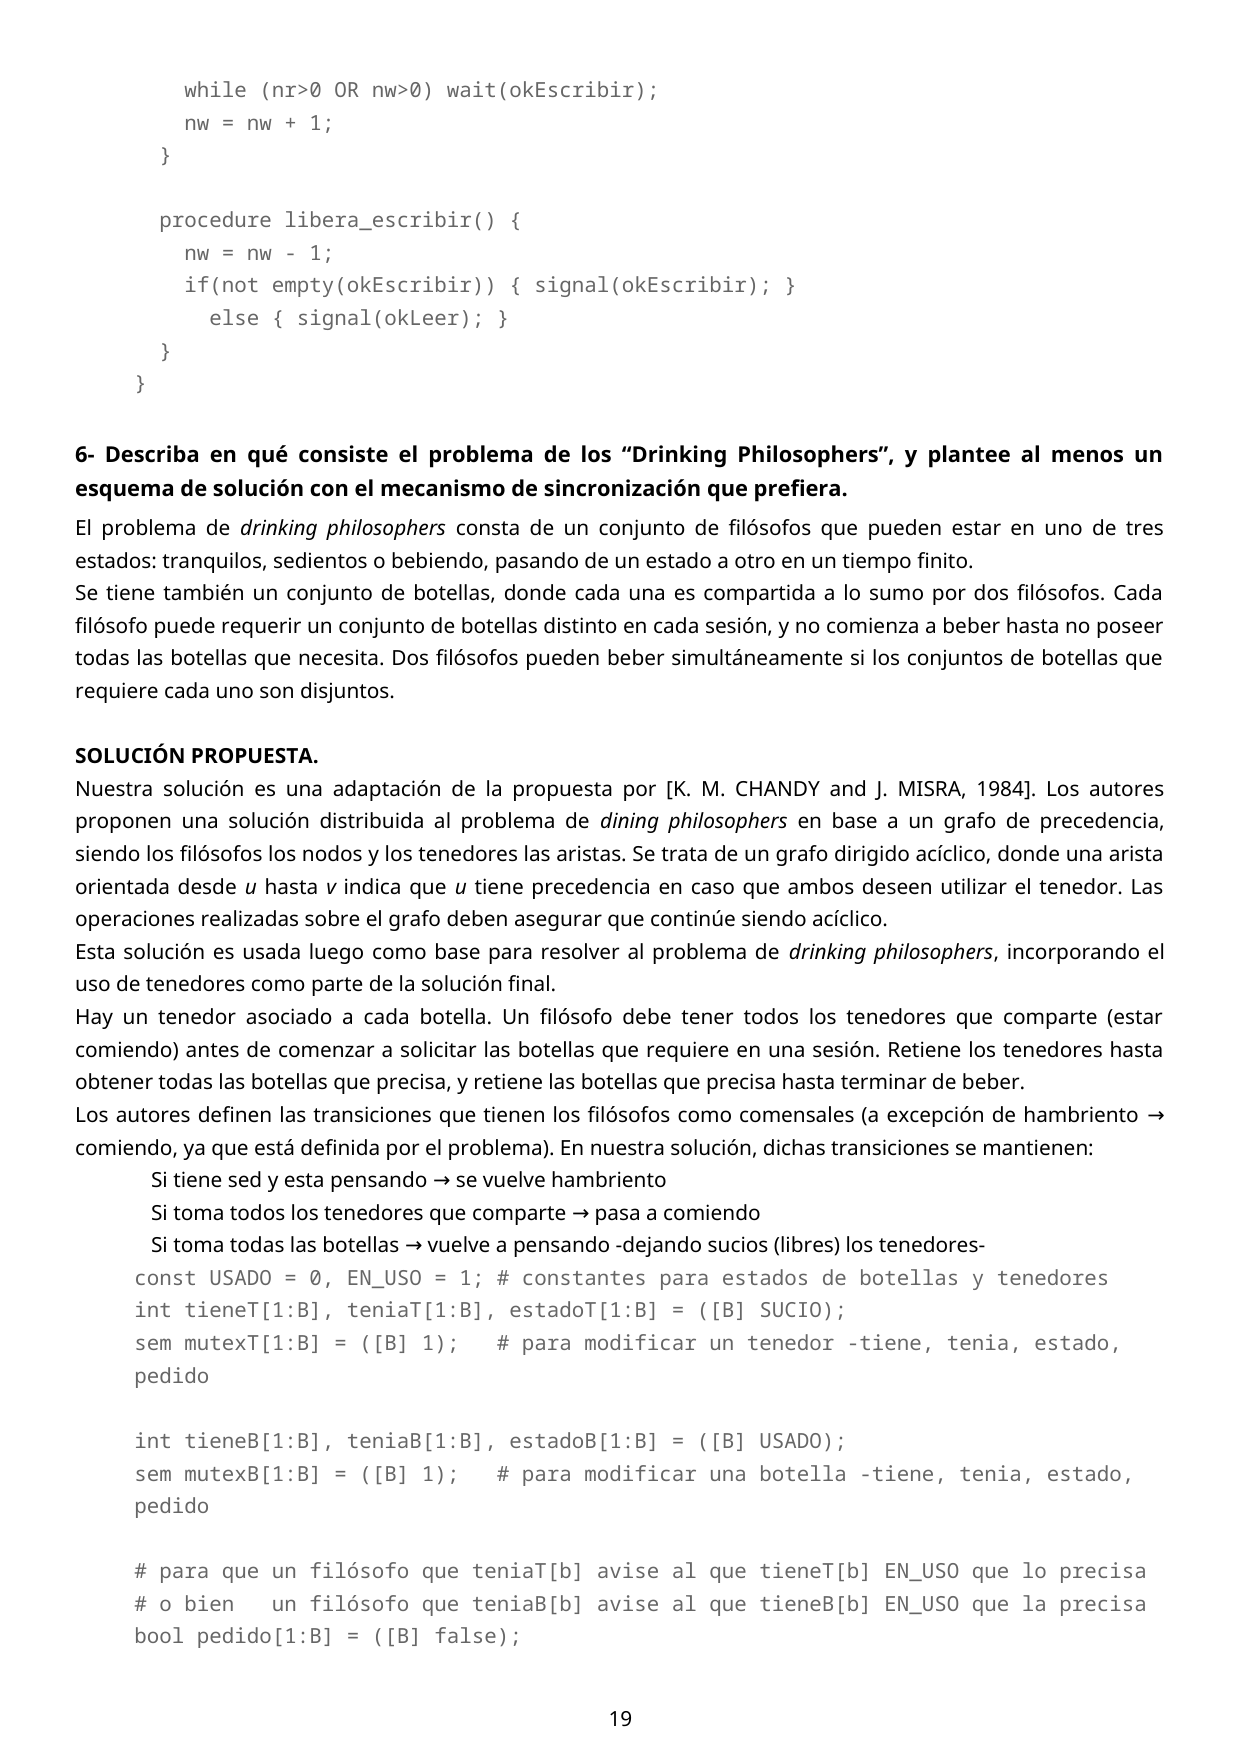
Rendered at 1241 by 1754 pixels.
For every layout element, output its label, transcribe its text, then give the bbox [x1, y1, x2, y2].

text Si toma todos los tenedores que comparte → pasa a comiendo [75, 1198, 1165, 1226]
text Los autores definen las transiciones que tienen los filósofos como comensales (a excepción de hambriento → comiendo, ya que está definida por el problema). En nuestra solución, dichas transiciones se mantienen: [75, 1100, 1165, 1161]
text bool pedido[1:B] = ([B] false); [134, 1622, 1165, 1650]
text Hay un tenedor asociado a cada botella. Un filósofo debe tener todos los tenedores que comparte (estar comiendo) antes de comenzar a solicitar las botellas que requiere en una sesión. Retiene los tenedores hasta obtener todas las botellas que precisa, y retiene las botellas que precisa hasta terminar de beber. [75, 1002, 1165, 1096]
text Esta solución es usada luego como base para resolver al problema de drinking philosophers, incorporando el uso de tenedores como parte de la solución final. [75, 937, 1165, 998]
text if(not empty(okEscribir)) { signal(okEscribir); } [134, 271, 1165, 299]
subtitle 6- Describa en qué consiste el problema de los “Drinking Philosophers”, y plantee al menos un esquema de solución con el mecanismo de sincronización que prefiera. [75, 439, 1165, 503]
text Si tiene sed y esta pensando → se vuelve hambriento [75, 1165, 1165, 1194]
text sem mutexT[1:B] = ([B] 1); # para modificar un tenedor -tiene, tenia, estado, pedido [134, 1328, 1165, 1389]
text int tieneT[1:B], teniaT[1:B], estadoT[1:B] = ([B] SUCIO); [134, 1296, 1165, 1324]
text Se tiene también un conjunto de botellas, donde cada una es compartida a lo sumo por dos filósofos. Cada filósofo puede requerir un conjunto de botellas distinto en cada sesión, y no comienza a beber hasta no poseer todas las botellas que necesita. Dos filósofos pueden beber simultáneamente si los conjuntos de botellas que requiere cada uno son disjuntos. [75, 578, 1165, 704]
text El problema de drinking philosophers consta de un conjunto de filósofos que pueden estar en uno de tres estados: tranquilos, sedientos o bebiendo, pasando de un estado a otro en un tiempo finito. [75, 513, 1165, 574]
text sem mutexB[1:B] = ([B] 1); # para modificar una botella -tiene, tenia, estado, pedido [134, 1459, 1165, 1520]
text else { signal(okLeer); } [134, 303, 1165, 332]
text nw = nw - 1; [134, 238, 1165, 266]
text const USADO = 0, EN_USO = 1; # constantes para estados de botellas y tenedores [134, 1263, 1165, 1291]
text int tieneB[1:B], teniaB[1:B], estadoB[1:B] = ([B] USADO); [134, 1426, 1165, 1454]
text nw = nw + 1; [134, 108, 1165, 136]
text } [134, 368, 1165, 397]
text SOLUCIÓN PROPUESTA. [75, 741, 1165, 770]
text Si toma todas las botellas → vuelve a pensando -dejando sucios (libres) los tenedores- [75, 1230, 1165, 1259]
text } [134, 336, 1165, 364]
text # o bien un filósofo que teniaB[b] avise al que tieneB[b] EN_USO que la precisa [134, 1589, 1165, 1617]
text while (nr>0 OR nw>0) wait(okEscribir); [134, 75, 1165, 103]
text procedure libera_escribir() { [134, 205, 1165, 234]
text } [134, 140, 1165, 169]
text Nuestra solución es una adaptación de la propuesta por [K. M. CHANDY and J. MISRA, 1984]. Los autores proponen una solución distribuida al problema de dining philosophers en base a un grafo de precedencia, siendo los filósofos los nodos y los tenedores las aristas. Se trata de un grafo dirigido acíclico, donde una arista orientada desde u hasta v indica que u tiene precedencia en caso que ambos deseen utilizar el tenedor. Las operaciones realizadas sobre el grafo deben asegurar que continúe siendo acíclico. [75, 774, 1165, 933]
text # para que un filósofo que teniaT[b] avise al que tieneT[b] EN_USO que lo precisa [134, 1556, 1165, 1585]
